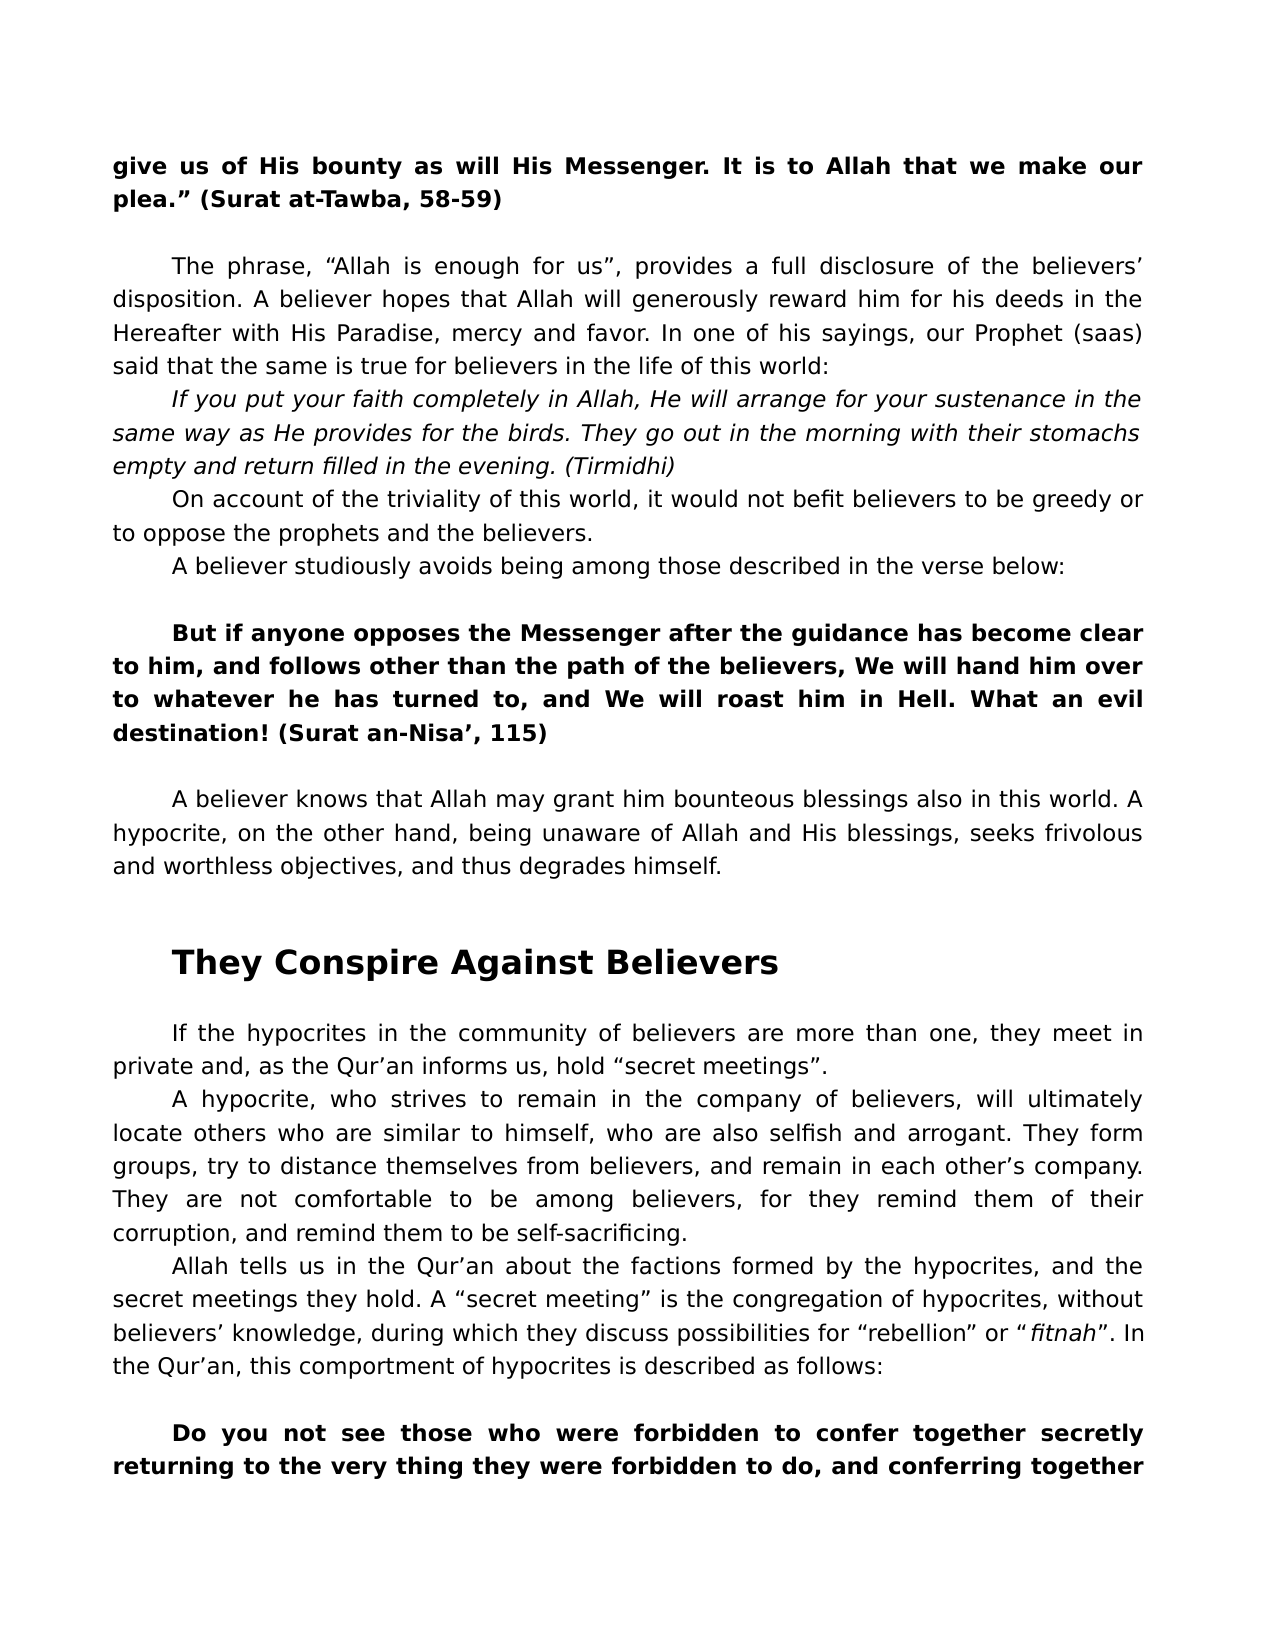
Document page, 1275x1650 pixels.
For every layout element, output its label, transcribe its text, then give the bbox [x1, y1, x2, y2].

text A believer studiously avoids being among those described in the verse below: [112, 548, 1145, 581]
text They Conspire Against Believers [112, 948, 1145, 981]
text If the hypocrites in the community of believers are more than one, they meet in private and, as the Qur’an informs us, hold “secret meetings”. [112, 1014, 1145, 1081]
text If you put your faith completely in Allah, He will arrange for your sustenance in the same way as He provides for the birds. They go out in the morning with their stomachs empty and return filled in the evening. (Tirmidhi) [112, 381, 1145, 481]
text But if anyone opposes the Messenger after the guidance has become clear to him, and follows other than the path of the believers, We will hand him over to whatever he has turned to, and We will roast him in Hell. What an evil destination! (Surat an-Nisa’, 115) [112, 614, 1145, 748]
text On account of the triviality of this world, it would not befit believers to be greedy or to oppose the prophets and the believers. [112, 481, 1145, 548]
text A believer knows that Allah may grant him bounteous blessings also in this world. A hypocrite, on the other hand, being unaware of Allah and His blessings, seeks frivolous and worthless objectives, and thus degrades himself. [112, 781, 1145, 881]
text The phrase, “Allah is enough for us”, provides a full disclosure of the believers’ disposition. A believer hopes that Allah will generously reward him for his deeds in the Hereafter with His Paradise, mercy and favor. In one of his sayings, our Prophet (saas) said that the same is true for believers in the life of this world: [112, 248, 1145, 381]
text A hypocrite, who strives to remain in the company of believers, will ultimately locate others who are similar to himself, who are also selfish and arrogant. They form groups, try to distance themselves from believers, and remain in each other’s company. They are not comfortable to be among believers, for they remind them of their corruption, and remind them to be self-sacrificing. [112, 1081, 1145, 1248]
text Allah tells us in the Qur’an about the factions formed by the hypocrites, and the secret meetings they hold. A “secret meeting” is the congregation of hypocrites, without believers’ knowledge, during which they discuss possibilities for “rebellion” or “fitnah”. In the Qur’an, this comportment of hypocrites is described as follows: [112, 1248, 1145, 1381]
text give us of His bounty as will His Messenger. It is to Allah that we make our plea.” (Surat at-Tawba, 58-59) [112, 148, 1145, 214]
text Do you not see those who were forbidden to confer together secretly returning to the very thing they were forbidden to do, and conferring together [112, 1414, 1145, 1481]
